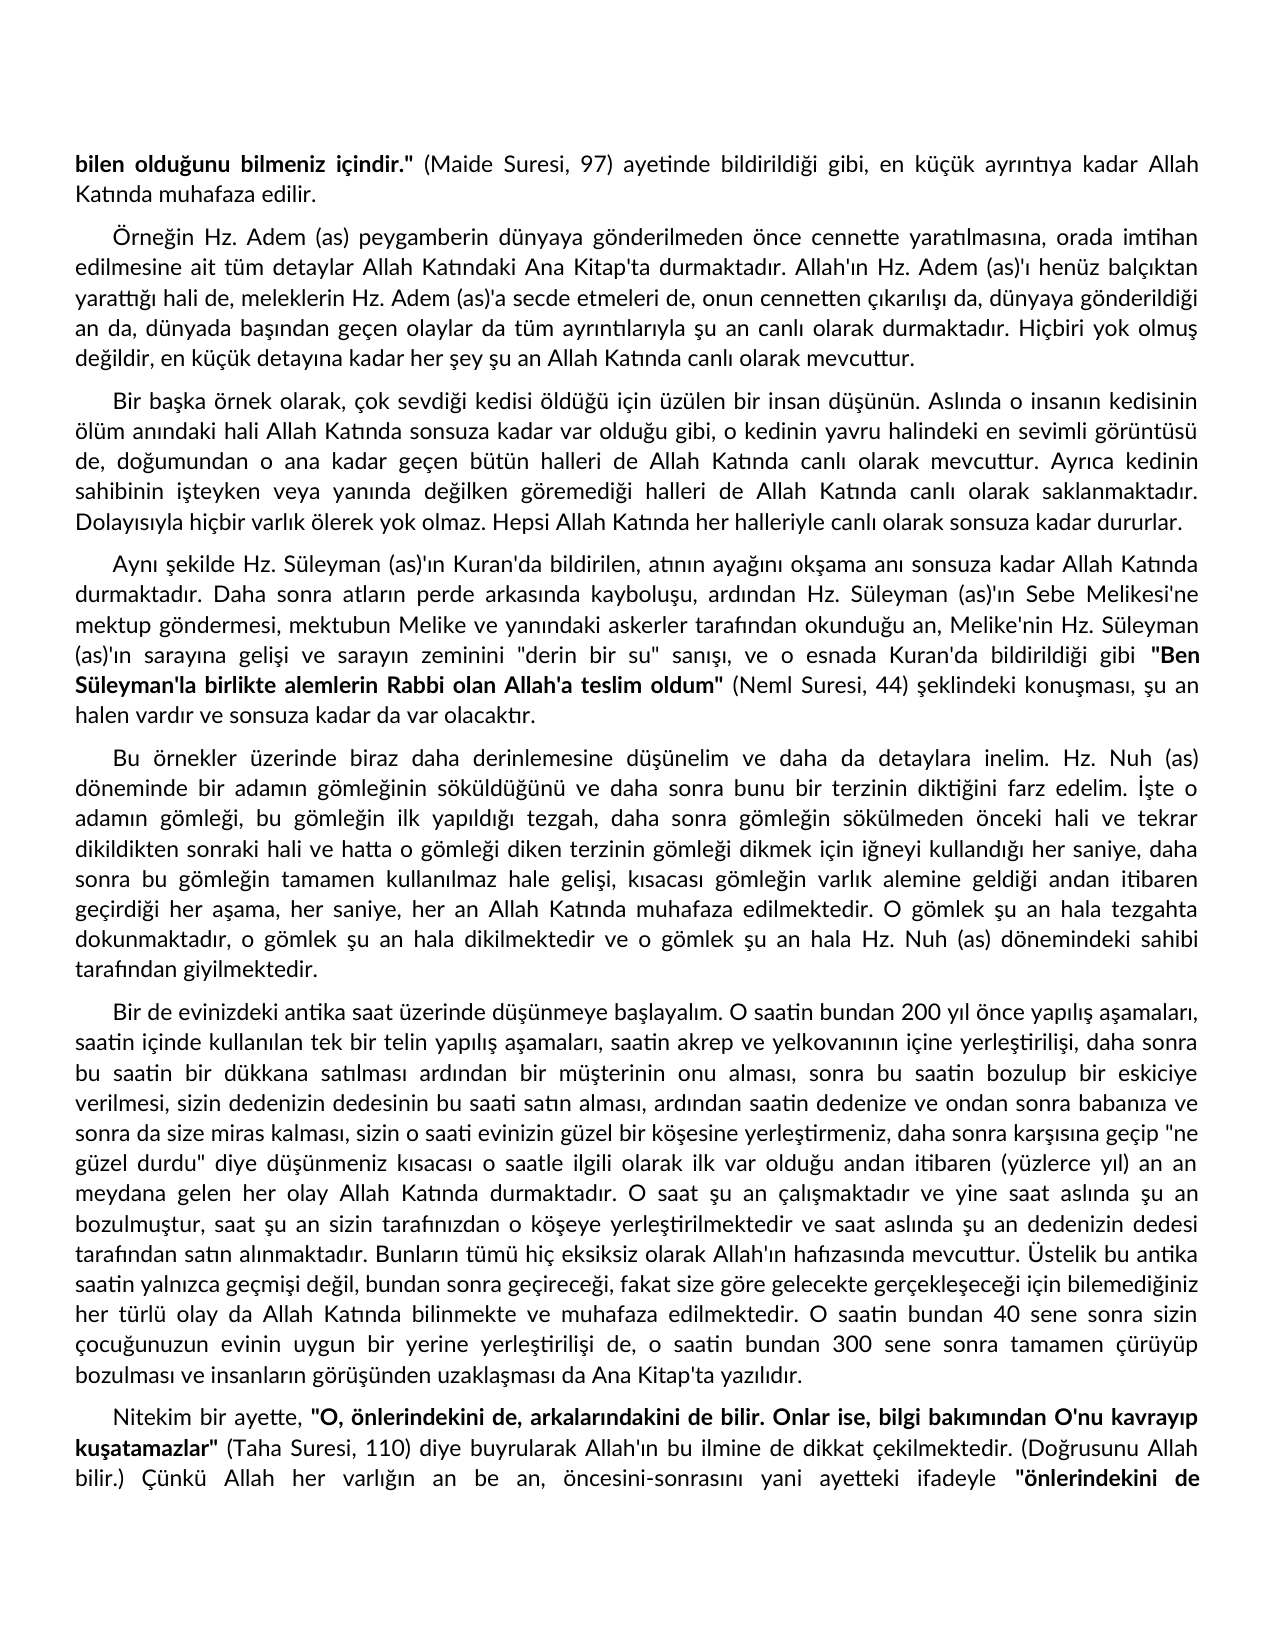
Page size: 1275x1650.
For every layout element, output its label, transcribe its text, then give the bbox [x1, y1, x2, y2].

text Bu örnekler üzerinde biraz daha derinlemesine düşünelim ve daha da detaylara inelim. Hz. Nuh (as) döneminde bir adamın gömleğinin söküldüğünü ve daha sonra bunu bir terzinin diktiğini farz edelim. İşte o adamın gömleği, bu gömleğin ilk yapıldığı tezgah, daha sonra gömleğin sökülmeden önceki hali ve tekrar dikildikten sonraki hali ve hatta o gömleği diken terzinin gömleği dikmek için iğneyi kullandığı her saniye, daha sonra bu gömleğin tamamen kullanılmaz hale gelişi, kısacası gömleğin varlık alemine geldiği andan itibaren geçirdiği her aşama, her saniye, her an Allah Katında muhafaza edilmektedir. O gömlek şu an hala tezgahta dokunmaktadır, o gömlek şu an hala dikilmektedir ve o gömlek şu an hala Hz. Nuh (as) dönemindeki sahibi tarafından giyilmektedir. [75, 744, 1200, 983]
text Bir de evinizdeki antika saat üzerinde düşünmeye başlayalım. O saatin bundan 200 yıl önce yapılış aşamaları, saatin içinde kullanılan tek bir telin yapılış aşamaları, saatin akrep ve yelkovanının içine yerleştirilişi, daha sonra bu saatin bir dükkana satılması ardından bir müşterinin onu alması, sonra bu saatin bozulup bir eskiciye verilmesi, sizin dedenizin dedesinin bu saati satın alması, ardından saatin dedenize ve ondan sonra babanıza ve sonra da size miras kalması, sizin o saati evinizin güzel bir köşesine yerleştirmeniz, daha sonra karşısına geçip "ne güzel durdu" diye düşünmeniz kısacası o saatle ilgili olarak ilk var olduğu andan itibaren (yüzlerce yıl) an an meydana gelen her olay Allah Katında durmaktadır. O saat şu an çalışmaktadır ve yine saat aslında şu an bozulmuştur, saat şu an sizin tarafınızdan o köşeye yerleştirilmektedir ve saat aslında şu an dedenizin dedesi tarafından satın alınmaktadır. Bunların tümü hiç eksiksiz olarak Allah'ın hafızasında mevcuttur. Üstelik bu antika saatin yalnızca geçmişi değil, bundan sonra geçireceği, fakat size göre gelecekte gerçekleşeceği için bilemediğiniz her türlü olay da Allah Katında bilinmekte ve muhafaza edilmektedir. O saatin bundan 40 sene sonra sizin çocuğunuzun evinin uygun bir yerine yerleştirilişi de, o saatin bundan 300 sene sonra tamamen çürüyüp bozulması ve insanların görüşünden uzaklaşması da Ana Kitap'ta yazılıdır. [75, 998, 1200, 1388]
text Nitekim bir ayette, "O, önlerindekini de, arkalarındakini de bilir. Onlar ise, bilgi bakımından O'nu kavrayıp kuşatamazlar" (Taha Suresi, 110) diye buyrularak Allah'ın bu ilmine de dikkat çekilmektedir. (Doğrusunu Allah bilir.) Çünkü Allah her varlığın an be an, öncesini-sonrasını yani ayetteki ifadeyle "önlerindekini de [75, 1403, 1200, 1491]
text Aynı şekilde Hz. Süleyman (as)'ın Kuran'da bildirilen, atının ayağını okşama anı sonsuza kadar Allah Katında durmaktadır. Daha sonra atların perde arkasında kayboluşu, ardından Hz. Süleyman (as)'ın Sebe Melikesi'ne mektup göndermesi, mektubun Melike ve yanındaki askerler tarafından okunduğu an, Melike'nin Hz. Süleyman (as)'ın sarayına gelişi ve sarayın zeminini "derin bir su" sanışı, ve o esnada Kuran'da bildirildiği gibi "Ben Süleyman'la birlikte alemlerin Rabbi olan Allah'a teslim oldum" (Neml Suresi, 44) şeklindeki konuşması, şu an halen vardır ve sonsuza kadar da var olacaktır. [75, 550, 1200, 728]
text Örneğin Hz. Adem (as) peygamberin dünyaya gönderilmeden önce cennette yaratılmasına, orada imtihan edilmesine ait tüm detaylar Allah Katındaki Ana Kitap'ta durmaktadır. Allah'ın Hz. Adem (as)'ı henüz balçıktan yarattığı hali de, meleklerin Hz. Adem (as)'a secde etmeleri de, onun cennetten çıkarılışı da, dünyaya gönderildiği an da, dünyada başından geçen olaylar da tüm ayrıntılarıyla şu an canlı olarak durmaktadır. Hiçbiri yok olmuş değildir, en küçük detayına kadar her şey şu an Allah Katında canlı olarak mevcuttur. [75, 223, 1200, 371]
text Bir başka örnek olarak, çok sevdiği kedisi öldüğü için üzülen bir insan düşünün. Aslında o insanın kedisinin ölüm anındaki hali Allah Katında sonsuza kadar var olduğu gibi, o kedinin yavru halindeki en sevimli görüntüsü de, doğumundan o ana kadar geçen bütün halleri de Allah Katında canlı olarak mevcuttur. Ayrıca kedinin sahibinin işteyken veya yanında değilken göremediği halleri de Allah Katında canlı olarak saklanmaktadır. Dolayısıyla hiçbir varlık ölerek yok olmaz. Hepsi Allah Katında her halleriyle canlı olarak sonsuza kadar dururlar. [75, 386, 1200, 535]
text bilen olduğunu bilmeniz içindir." (Maide Suresi, 97) ayetinde bildirildiği gibi, en küçük ayrıntıya kadar Allah Katında muhafaza edilir. [75, 150, 1200, 208]
